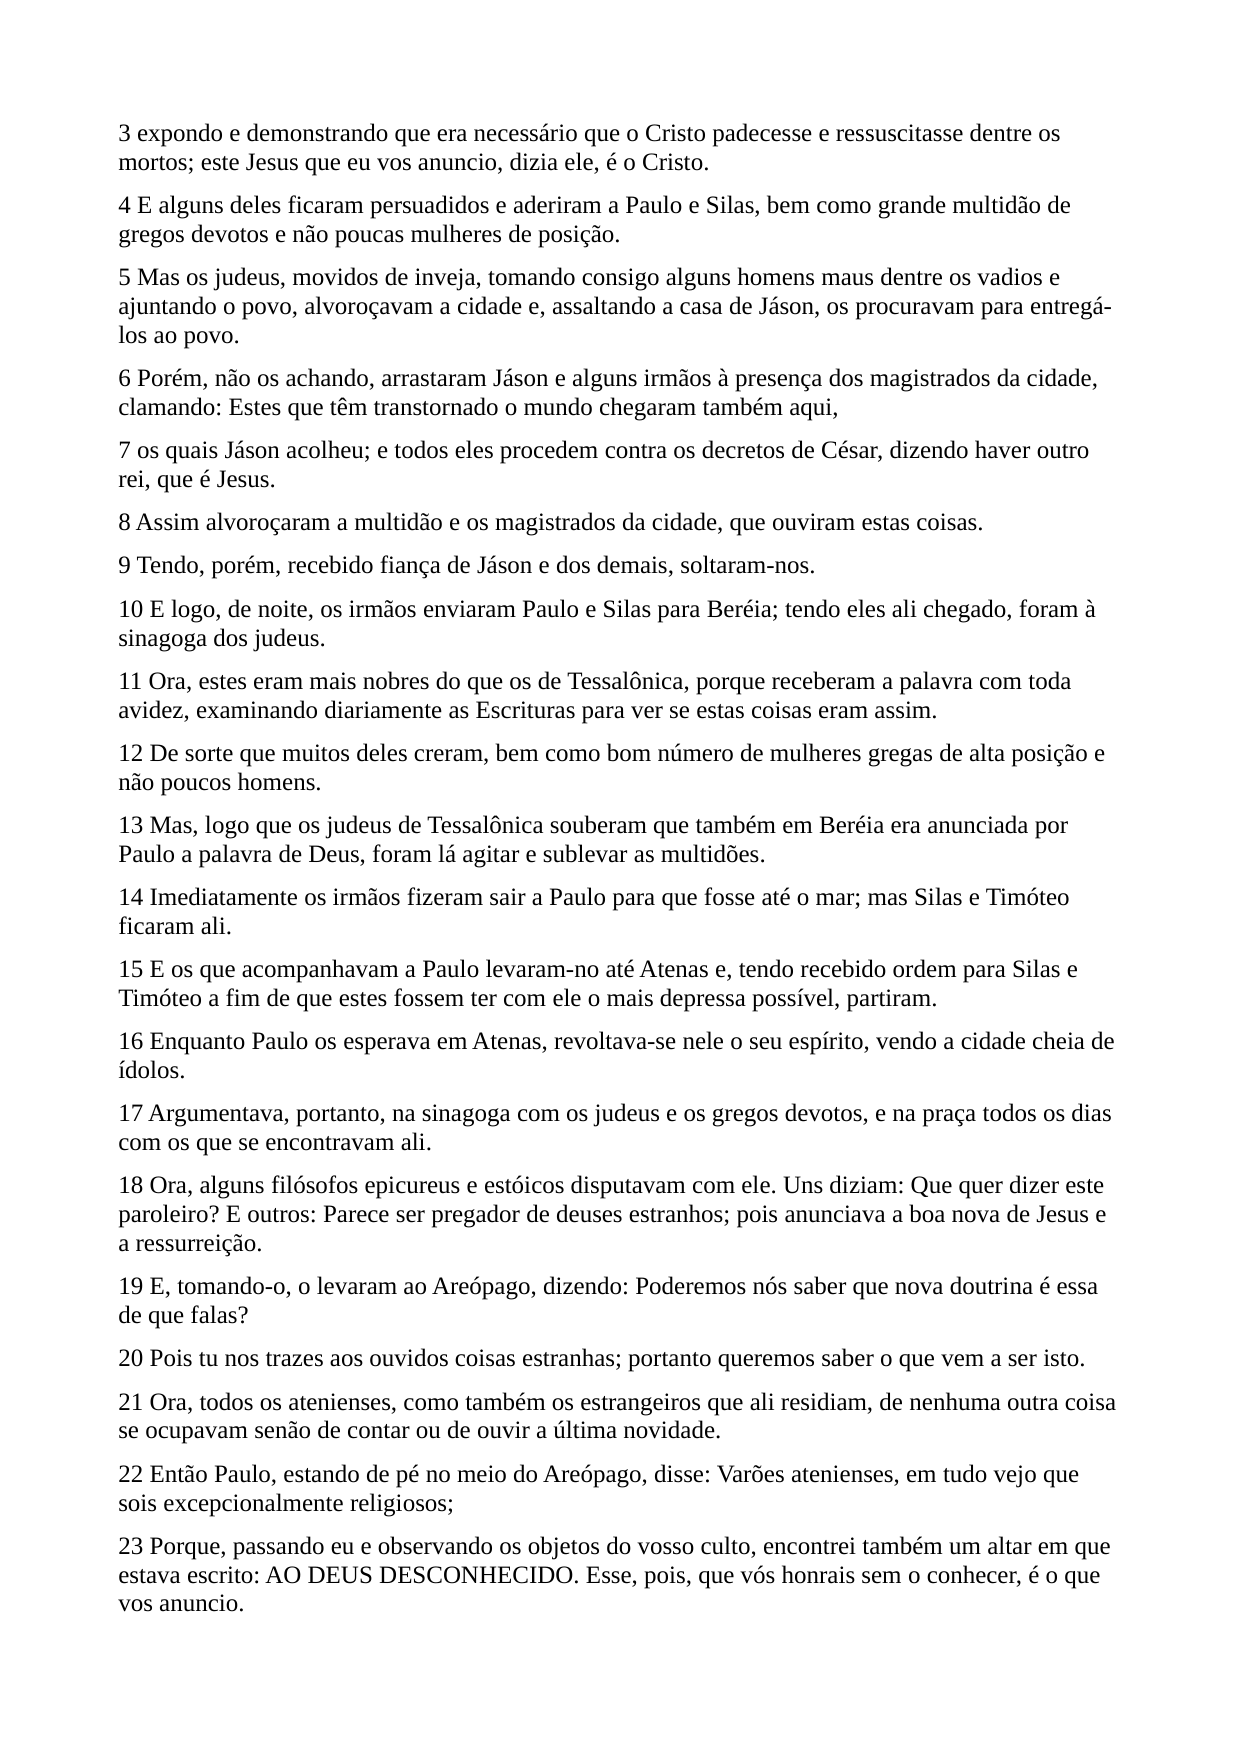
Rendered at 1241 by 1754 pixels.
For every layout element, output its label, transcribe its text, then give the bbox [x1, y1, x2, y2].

text 17 Argumentava, portanto, na sinagoga com os judeus e os gregos devotos, e na praça todos os dias com os que se encontravam ali. [118, 1098, 1122, 1156]
text 11 Ora, estes eram mais nobres do que os de Tessalônica, porque receberam a palavra com toda avidez, examinando diariamente as Escrituras para ver se estas coisas eram assim. [118, 666, 1122, 723]
text 19 E, tomando-o, o levaram ao Areópago, dizendo: Poderemos nós saber que nova doutrina é essa de que falas? [118, 1271, 1122, 1329]
text 20 Pois tu nos trazes aos ouvidos coisas estranhas; portanto queremos saber o que vem a ser isto. [118, 1343, 1122, 1372]
text 13 Mas, logo que os judeus de Tessalônica souberam que também em Beréia era anunciada por Paulo a palavra de Deus, foram lá agitar e sublevar as multidões. [118, 810, 1122, 868]
text 21 Ora, todos os atenienses, como também os estrangeiros que ali residiam, de nenhuma outra coisa se ocupavam senão de contar ou de ouvir a última novidade. [118, 1387, 1122, 1444]
text 5 Mas os judeus, movidos de inveja, tomando consigo alguns homens maus dentre os vadios e ajuntando o povo, alvoroçavam a cidade e, assaltando a casa de Jáson, os procuravam para entregá-los ao povo. [118, 262, 1122, 348]
text 18 Ora, alguns filósofos epicureus e estóicos disputavam com ele. Uns diziam: Que quer dizer este paroleiro? E outros: Parece ser pregador de deuses estranhos; pois anunciava a boa nova de Jesus e a ressurreição. [118, 1171, 1122, 1257]
text 23 Porque, passando eu e observando os objetos do vosso culto, encontrei também um altar em que estava escrito: AO DEUS DESCONHECIDO. Esse, pois, que vós honrais sem o conhecer, é o que vos anuncio. [118, 1531, 1122, 1617]
text 12 De sorte que muitos deles creram, bem como bom número de mulheres gregas de alta posição e não poucos homens. [118, 738, 1122, 796]
text 8 Assim alvoroçaram a multidão e os magistrados da cidade, que ouviram estas coisas. [118, 507, 1122, 536]
text 14 Imediatamente os irmãos fizeram sair a Paulo para que fosse até o mar; mas Silas e Timóteo ficaram ali. [118, 882, 1122, 940]
text 15 E os que acompanhavam a Paulo levaram-no até Atenas e, tendo recebido ordem para Silas e Timóteo a fim de que estes fossem ter com ele o mais depressa possível, partiram. [118, 954, 1122, 1012]
text 16 Enquanto Paulo os esperava em Atenas, revoltava-se nele o seu espírito, vendo a cidade cheia de ídolos. [118, 1026, 1122, 1084]
text 7 os quais Jáson acolheu; e todos eles procedem contra os decretos de César, dizendo haver outro rei, que é Jesus. [118, 435, 1122, 493]
text 9 Tendo, porém, recebido fiança de Jáson e dos demais, soltaram-nos. [118, 551, 1122, 579]
text 6 Porém, não os achando, arrastaram Jáson e alguns irmãos à presença dos magistrados da cidade, clamando: Estes que têm transtornado o mundo chegaram também aqui, [118, 363, 1122, 421]
text 22 Então Paulo, estando de pé no meio do Areópago, disse: Varões atenienses, em tudo vejo que sois excepcionalmente religiosos; [118, 1459, 1122, 1516]
text 3 expondo e demonstrando que era necessário que o Cristo padecesse e ressuscitasse dentre os mortos; este Jesus que eu vos anuncio, dizia ele, é o Cristo. [118, 118, 1122, 176]
text 4 E alguns deles ficaram persuadidos e aderiram a Paulo e Silas, bem como grande multidão de gregos devotos e não poucas mulheres de posição. [118, 190, 1122, 248]
text 10 E logo, de noite, os irmãos enviaram Paulo e Silas para Beréia; tendo eles ali chegado, foram à sinagoga dos judeus. [118, 594, 1122, 651]
